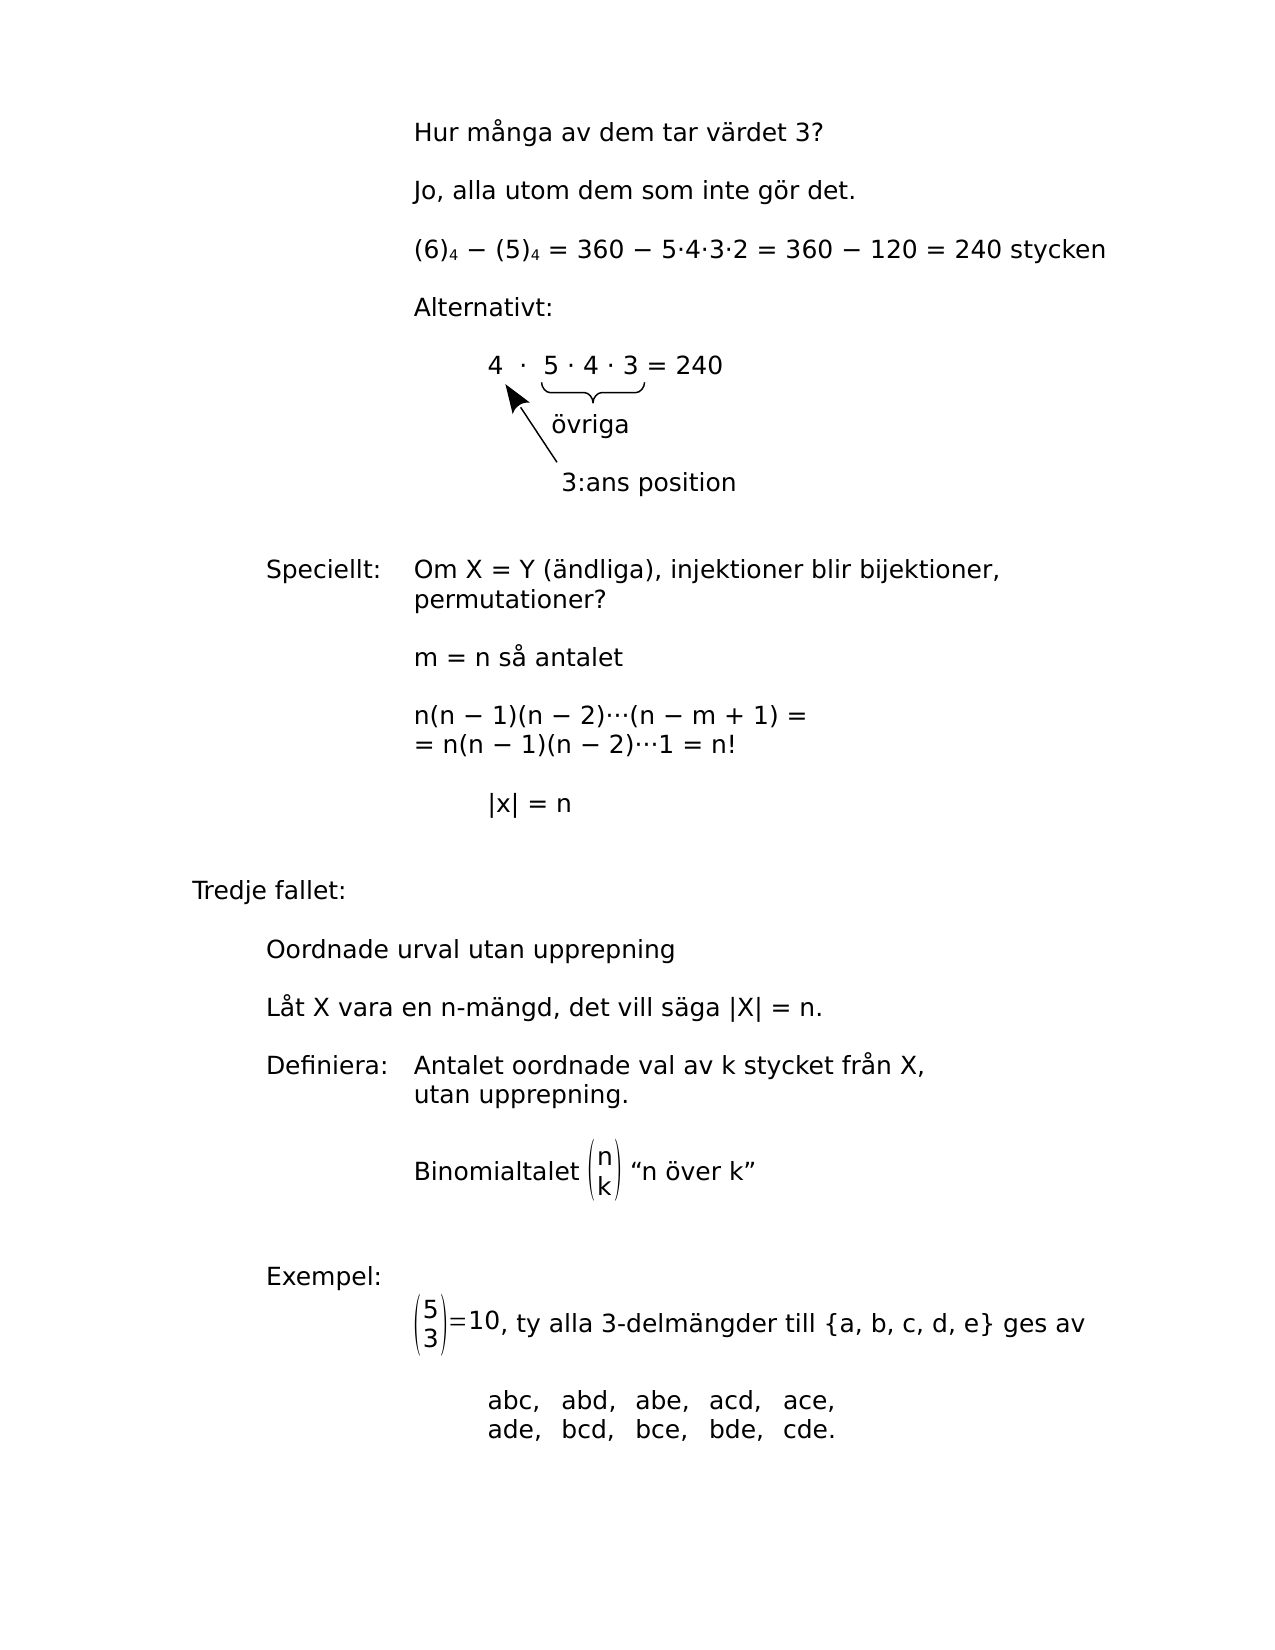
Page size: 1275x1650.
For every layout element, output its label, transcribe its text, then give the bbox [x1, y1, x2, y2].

text 4 ⋅ 5 ⋅ 4 ⋅ 3 = 240 [118, 351, 1157, 381]
text Tredje fallet: [118, 876, 1157, 906]
text permutationer? [118, 585, 1157, 614]
text Alternativt: [118, 293, 1157, 322]
text abc, abd, abe, acd, ace, [118, 1386, 1157, 1415]
text Låt X vara en n-mängd, det vill säga |X| = n. [118, 993, 1157, 1022]
text Exempel: [118, 1262, 1157, 1292]
text , ty alla 3-delmängder till {a, b, c, d, e} ges av [118, 1292, 1157, 1357]
text Hur många av dem tar värdet 3? [118, 118, 1157, 147]
text ade, bcd, bce, bde, cde. [118, 1415, 1157, 1444]
text Speciellt: Om X = Y (ändliga), injektioner blir bijektioner, [118, 556, 1157, 585]
text (6)4 − (5)4 = 360 − 5⋅4⋅3⋅2 = 360 − 120 = 240 stycken [118, 235, 1157, 264]
text Oordnade urval utan upprepning [118, 935, 1157, 964]
text |x| = n [118, 789, 1157, 818]
text = n(n − 1)(n − 2)⋅⋅⋅1 = n! [118, 731, 1157, 760]
text övriga [524, 410, 1157, 439]
text utan upprepning. [118, 1081, 1157, 1110]
text [118, 410, 540, 439]
text Definiera: Antalet oordnade val av k stycket från X, [118, 1051, 1157, 1081]
text n(n − 1)(n − 2)⋅⋅⋅(n − m + 1) = [118, 701, 1157, 731]
text Binomialtalet “n över k” [118, 1139, 1157, 1204]
text 3:ans position [118, 468, 1157, 497]
text Jo, alla utom dem som inte gör det. [118, 176, 1157, 206]
text m = n så antalet [118, 643, 1157, 672]
